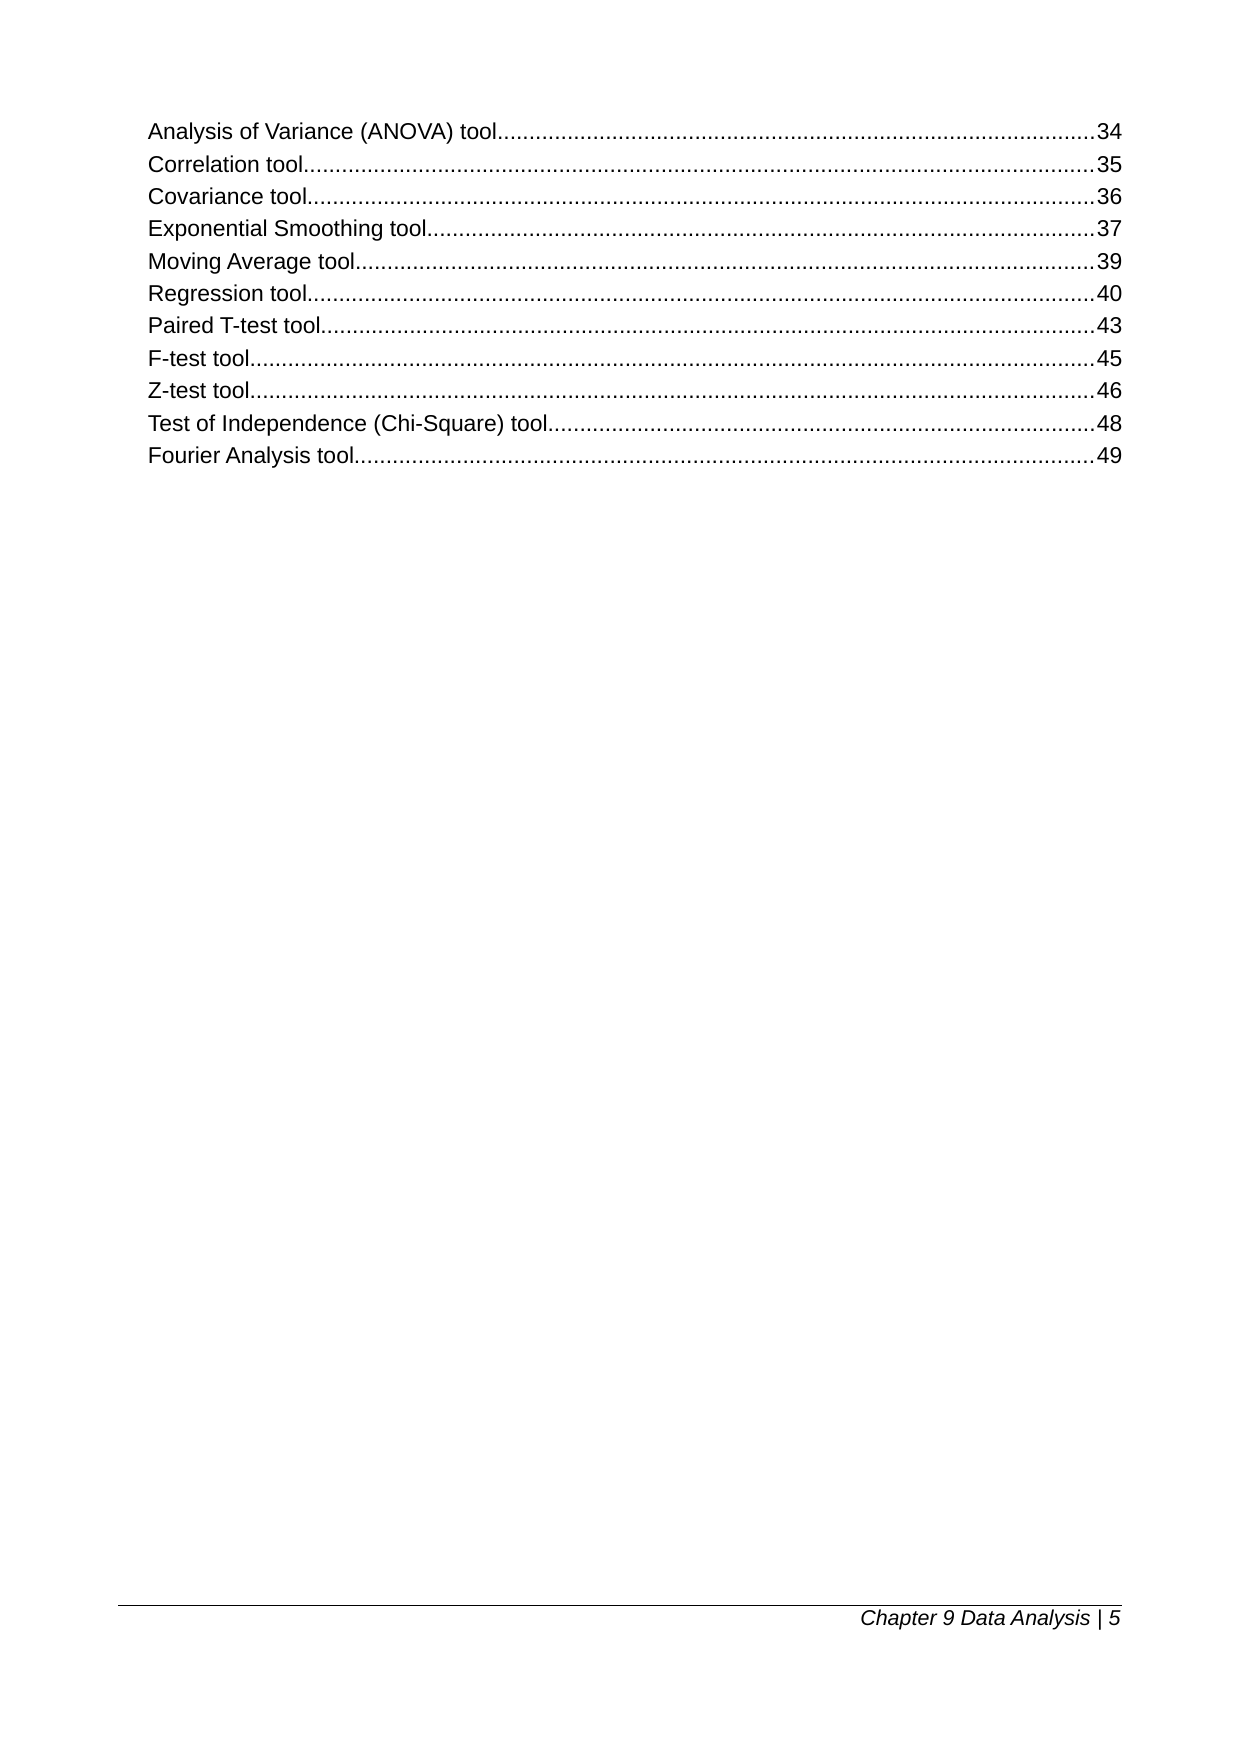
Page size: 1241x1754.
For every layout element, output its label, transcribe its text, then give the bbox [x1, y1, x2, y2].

text Paired T-test tool 43 [148, 312, 1122, 339]
text Correlation tool 35 [148, 151, 1122, 177]
text Test of Independence (Chi-Square) tool 48 [148, 410, 1122, 436]
text Analysis of Variance (ANOVA) tool 34 [148, 118, 1122, 144]
text F-test tool 45 [148, 345, 1122, 371]
text Moving Average tool 39 [148, 248, 1122, 274]
text Regression tool 40 [148, 280, 1122, 306]
text Covariance tool 36 [148, 183, 1122, 209]
text Exponential Smoothing tool 37 [148, 215, 1122, 242]
text Z-test tool 46 [148, 377, 1122, 404]
text Fourier Analysis tool 49 [148, 442, 1122, 468]
